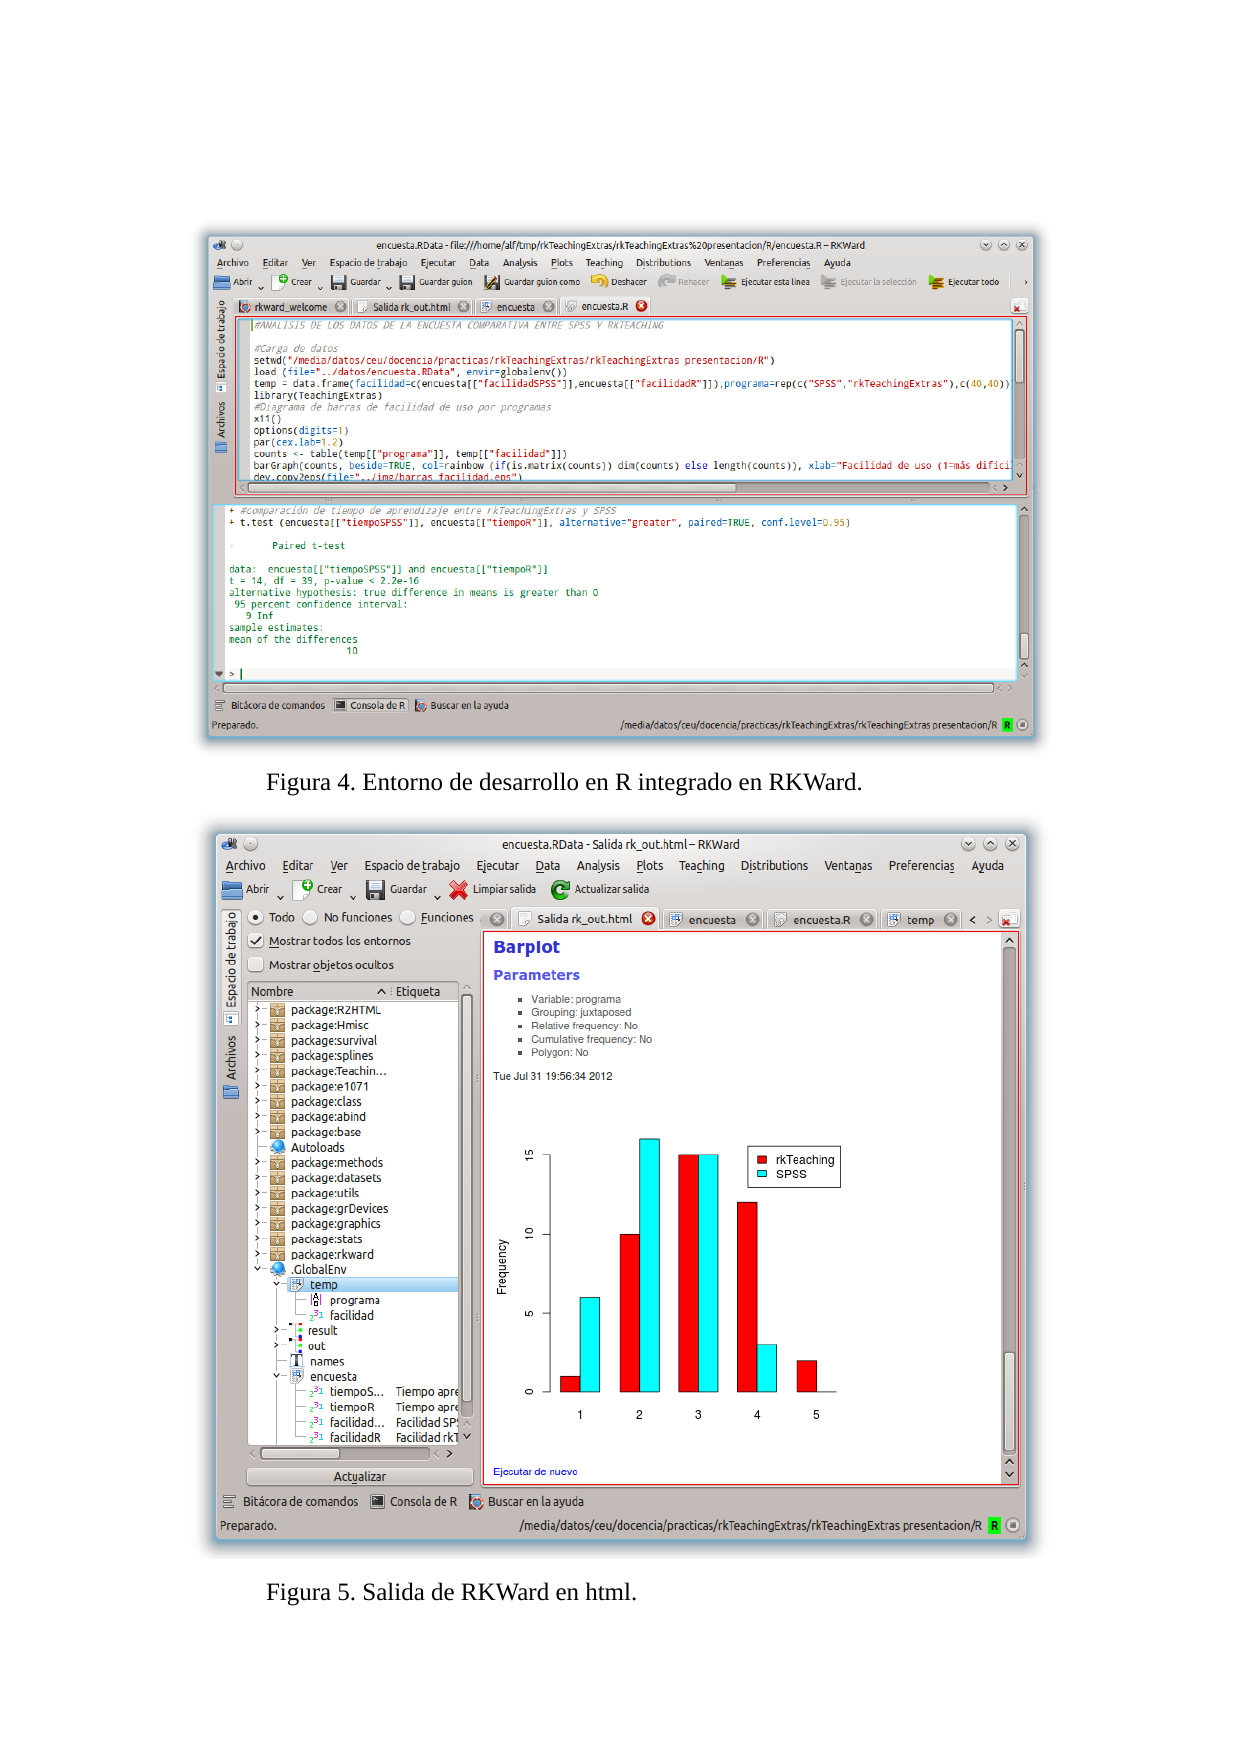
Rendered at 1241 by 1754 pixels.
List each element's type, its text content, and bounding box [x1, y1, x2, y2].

text Figura 4. Entorno de desarrollo en R integrado en RKWard. [266, 767, 974, 795]
text Figura 5. Salida de RKWard en html. [266, 1577, 974, 1606]
picture [177, 205, 1063, 767]
picture [177, 795, 1063, 1577]
